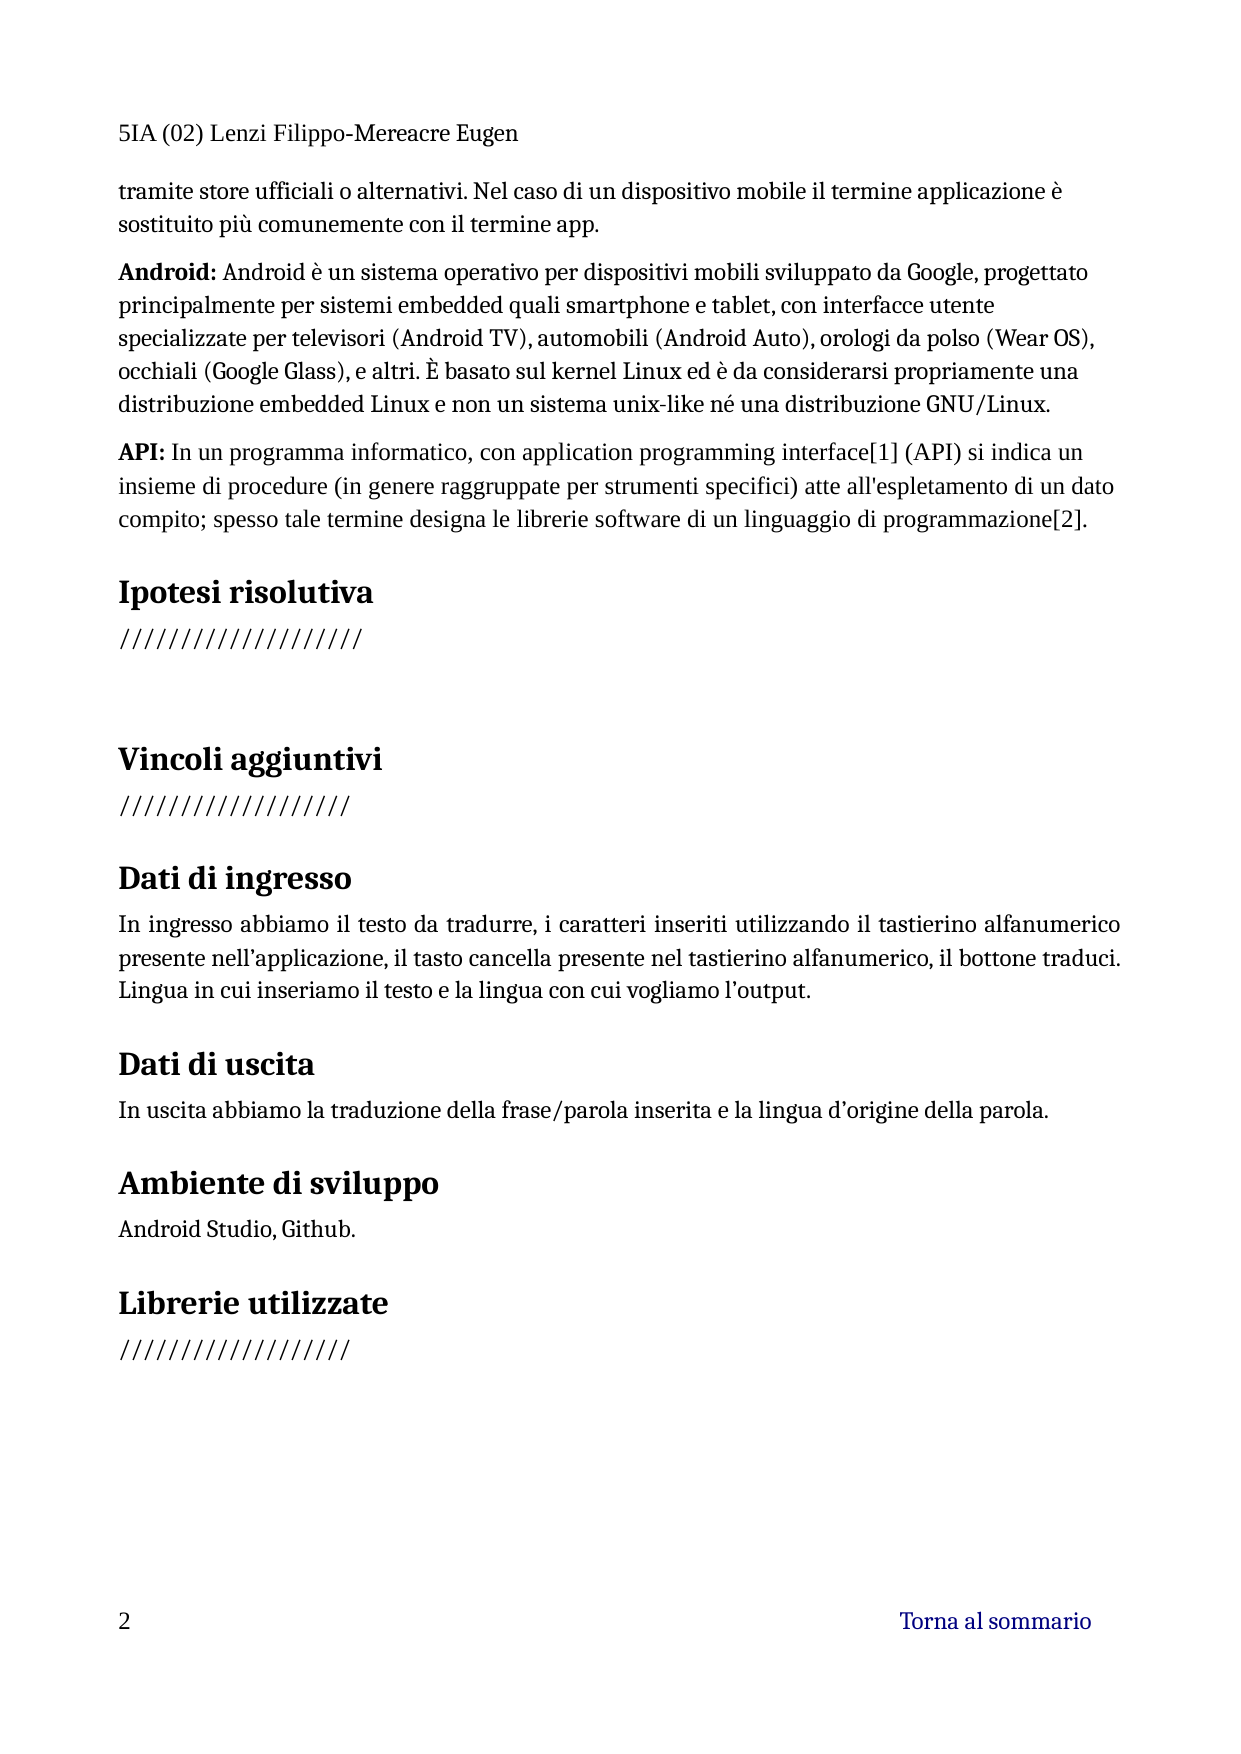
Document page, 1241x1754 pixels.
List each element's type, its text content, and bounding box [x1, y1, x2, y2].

text //////////////////// [118, 624, 1122, 653]
text API: In un programma informatico, con application programming interface[1] (API) si indica un insieme di procedure (in genere raggruppate per strumenti specifici) atte all'espletamento di un dato compito; spesso tale termine designa le librerie software di un linguaggio di programmazione[2]. [118, 437, 1122, 533]
text /////////////////// [118, 791, 1122, 820]
subtitle Librerie utilizzate [118, 1284, 1122, 1322]
text In ingresso abbiamo il testo da tradurre, i caratteri inseriti utilizzando il tastierino alfanumerico presente nell’applicazione, il tasto cancella presente nel tastierino alfanumerico, il bottone traduci. Lingua in cui inseriamo il testo e la lingua con cui vogliamo l’output. [118, 910, 1122, 1005]
subtitle Dati di ingresso [118, 859, 1122, 898]
subtitle Ipotesi risolutiva [118, 573, 1122, 611]
subtitle Vincoli aggiuntivi [118, 740, 1122, 778]
text In uscita abbiamo la traduzione della frase/parola inserita e la lingua d’origine della parola. [118, 1096, 1122, 1125]
subtitle Ambiente di sviluppo [118, 1164, 1122, 1203]
text tramite store ufficiali o alternativi. Nel caso di un dispositivo mobile il termine applicazione è sostituito più comunemente con il termine app. [118, 177, 1122, 239]
text /////////////////// [118, 1335, 1122, 1364]
subtitle Dati di uscita [118, 1045, 1122, 1083]
text Android: Android è un sistema operativo per dispositivi mobili sviluppato da Google, progettato principalmente per sistemi embedded quali smartphone e tablet, con interfacce utente specializzate per televisori (Android TV), automobili (Android Auto), orologi da polso (Wear OS), occhiali (Google Glass), e altri. È basato sul kernel Linux ed è da considerarsi propriamente una distribuzione embedded Linux e non un sistema unix-like né una distribuzione GNU/Linux. [118, 258, 1122, 419]
text Android Studio, Github. [118, 1215, 1122, 1244]
